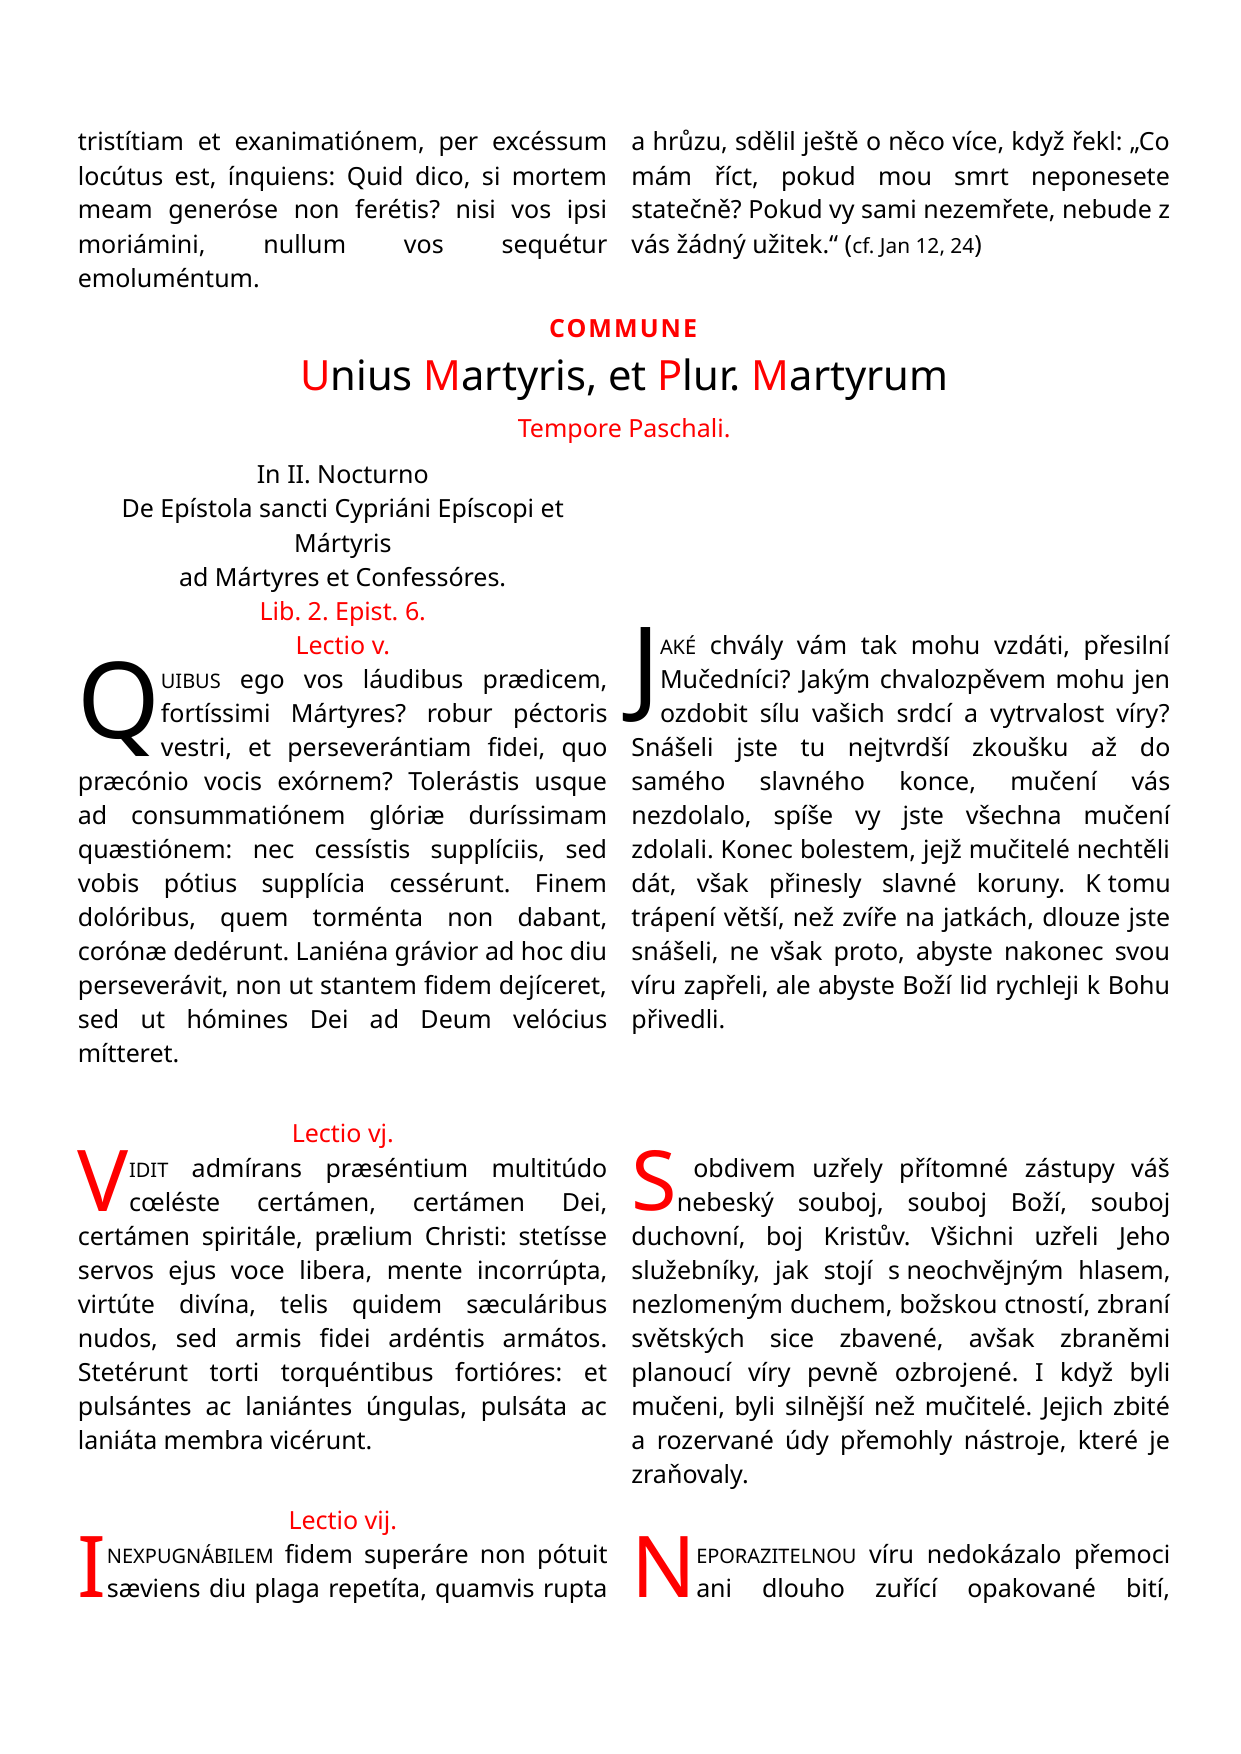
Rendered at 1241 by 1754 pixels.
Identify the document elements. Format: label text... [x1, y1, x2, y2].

table_cell In II. Nocturno De Epístola sancti Cypriáni Epíscopi et Mártyris ad Mártyres et Confessóres. Lib. 2. Epist. 6. Lectio v. Quibus ego vos láudibus prædicem, fortíssimi Mártyres? robur péctoris vestri, et perseverántiam fidei, quo præcónio vocis exórnem? Tolerástis usque ad consummatiónem glóriæ duríssimam quæstiónem: nec cessístis supplíciis, sed vobis pótius supplícia cessérunt. Finem dolóribus, quem torménta non dabant, corónæ dedérunt. Laniéna grávior ad hoc diu perseverávit, non ut stantem fidem dejíceret, sed ut hómines Dei ad Deum velócius mítteret. [66, 451, 619, 1110]
table_cell Neporazitelnou víru nedokázalo přemoci ani dlouho zuřící opakované bití, [619, 1497, 1182, 1611]
table_cell S obdivem uzřely přítomné zástupy váš nebeský souboj, souboj Boží, souboj duchovní, boj Kristův. Všichni uzřeli Jeho služebníky, jak stojí s neochvějným hlasem, nezlomeným duchem, božskou ctností, zbraní světských sice zbavené, avšak zbraněmi planoucí víry pevně ozbrojené. I když byli mučeni, byli silnější než mučitelé. Jejich zbité a rozervané údy přemohly nástroje, které je zraňovaly. [619, 1110, 1182, 1497]
table_cell Lectio vj. Vidit admírans præséntium multitúdo cœléste certámen, certámen Dei, certámen spiritále, prælium Christi: stetísse servos ejus voce libera, mente incorrúpta, virtúte divína, telis quidem sæculáribus nudos, sed armis fidei ardéntis armátos. Stetérunt torti torquéntibus fortióres: et pulsántes ac laniántes úngulas, pulsáta ac laniáta membra vicérunt. [66, 1110, 619, 1497]
table_cell Lectio vij. Inexpugnábilem fidem superáre non pótuit sæviens diu plaga repetíta, quamvis rupta [66, 1497, 619, 1611]
table_cell Jaké chvály vám tak mohu vzdáti, přesilní Mučedníci? Jakým chvalozpěvem mohu jen ozdobit sílu vašich srdcí a vytrvalost víry? Snášeli jste tu nejtvrdší zkoušku až do samého slavného konce, mučení vás nezdolalo, spíše vy jste všechna mučení zdolali. Konec bolestem, jejž mučitelé nechtěli dát, však přinesly slavné koruny. K tomu trápení větší, než zvíře na jatkách, dlouze jste snášeli, ne však proto, abyste nakonec svou víru zapřeli, ale abyste Boží lid rychleji k Bohu přivedli. [619, 451, 1182, 1110]
table_cell a hrůzu, sdělil ještě o něco více, když řekl: „Co mám říct, pokud mou smrt neponesete statečně? Pokud vy sami nezemřete, nebude z vás žádný užitek.“ (cf. Jan 12, 24) [619, 118, 1182, 300]
table_cell COMMUNE Unius Martyris, et Plur. Martyrum Tempore Paschali. [66, 300, 1182, 451]
table_cell tristítiam et exanimatiónem, per excéssum locútus est, ínquiens: Quid dico, si mortem meam generóse non ferétis? nisi vos ipsi moriámini, nullum vos sequétur emoluméntum. [66, 118, 619, 300]
